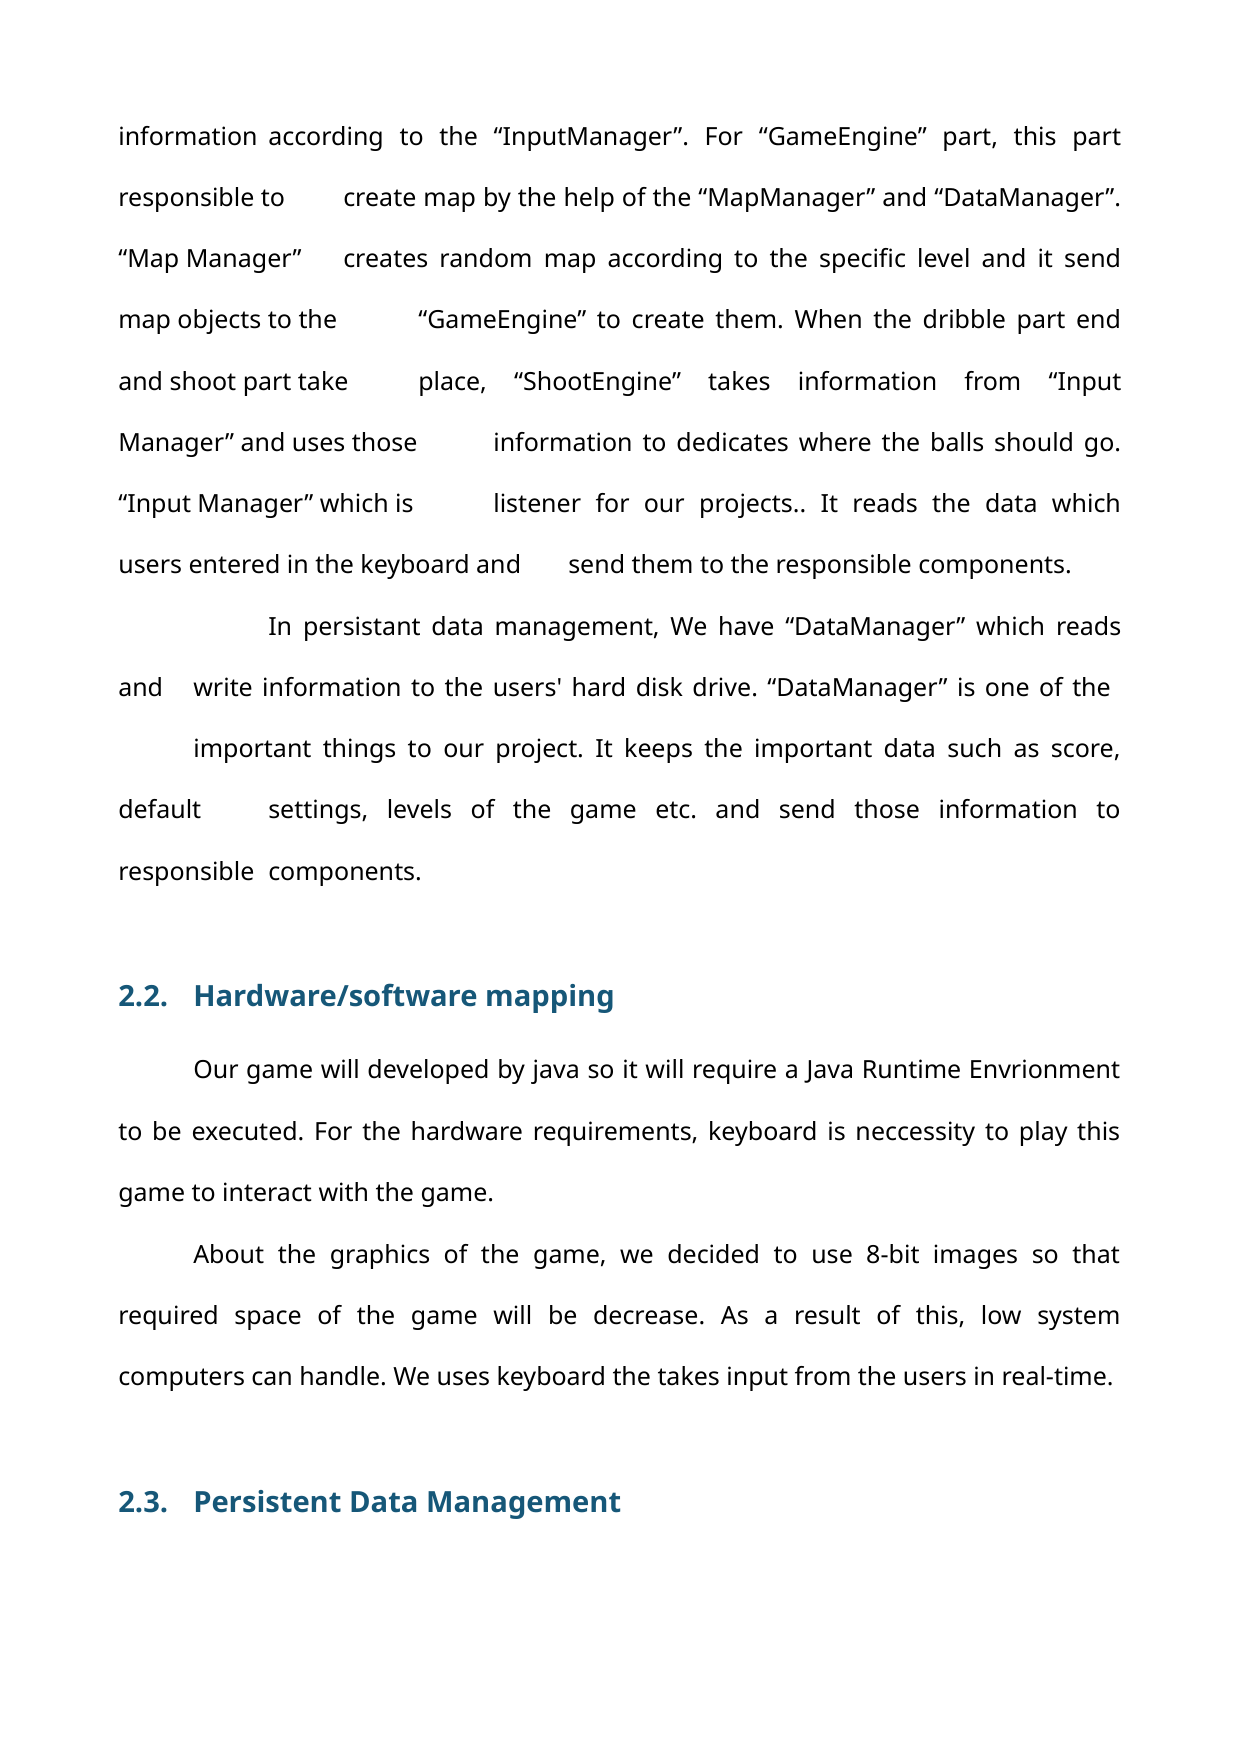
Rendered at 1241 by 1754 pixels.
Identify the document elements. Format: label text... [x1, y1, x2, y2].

text 2.2. Hardware/software mapping [118, 976, 1122, 1015]
text Our game will developed by java so it will require a Java Runtime Envrionment to be executed. For the hardware requirements, keyboard is neccessity to play this game to interact with the game. [118, 1047, 1122, 1209]
text About the graphics of the game, we decided to use 8-bit images so that required space of the game will be decrease. As a result of this, low system computers can handle. We uses keyboard the takes input from the users in real-time. [118, 1236, 1122, 1393]
text information according to the “InputManager”. For “GameEngine” part, this part responsible to create map by the help of the “MapManager” and “DataManager”. “Map Manager” creates random map according to the specific level and it send map objects to the “GameEngine” to create them. When the dribble part end and shoot part take place, “ShootEngine” takes information from “Input Manager” and uses those information to dedicates where the balls should go. “Input Manager” which is listener for our projects.. It reads the data which users entered in the keyboard and send them to the responsible components. [118, 118, 1122, 581]
text In persistant data management, We have “DataManager” which reads and write information to the users' hard disk drive. “DataManager” is one of the important things to our project. It keeps the important data such as score, default settings, levels of the game etc. and send those information to responsible components. [118, 608, 1122, 887]
text 2.3. Persistent Data Management [118, 1481, 1122, 1521]
